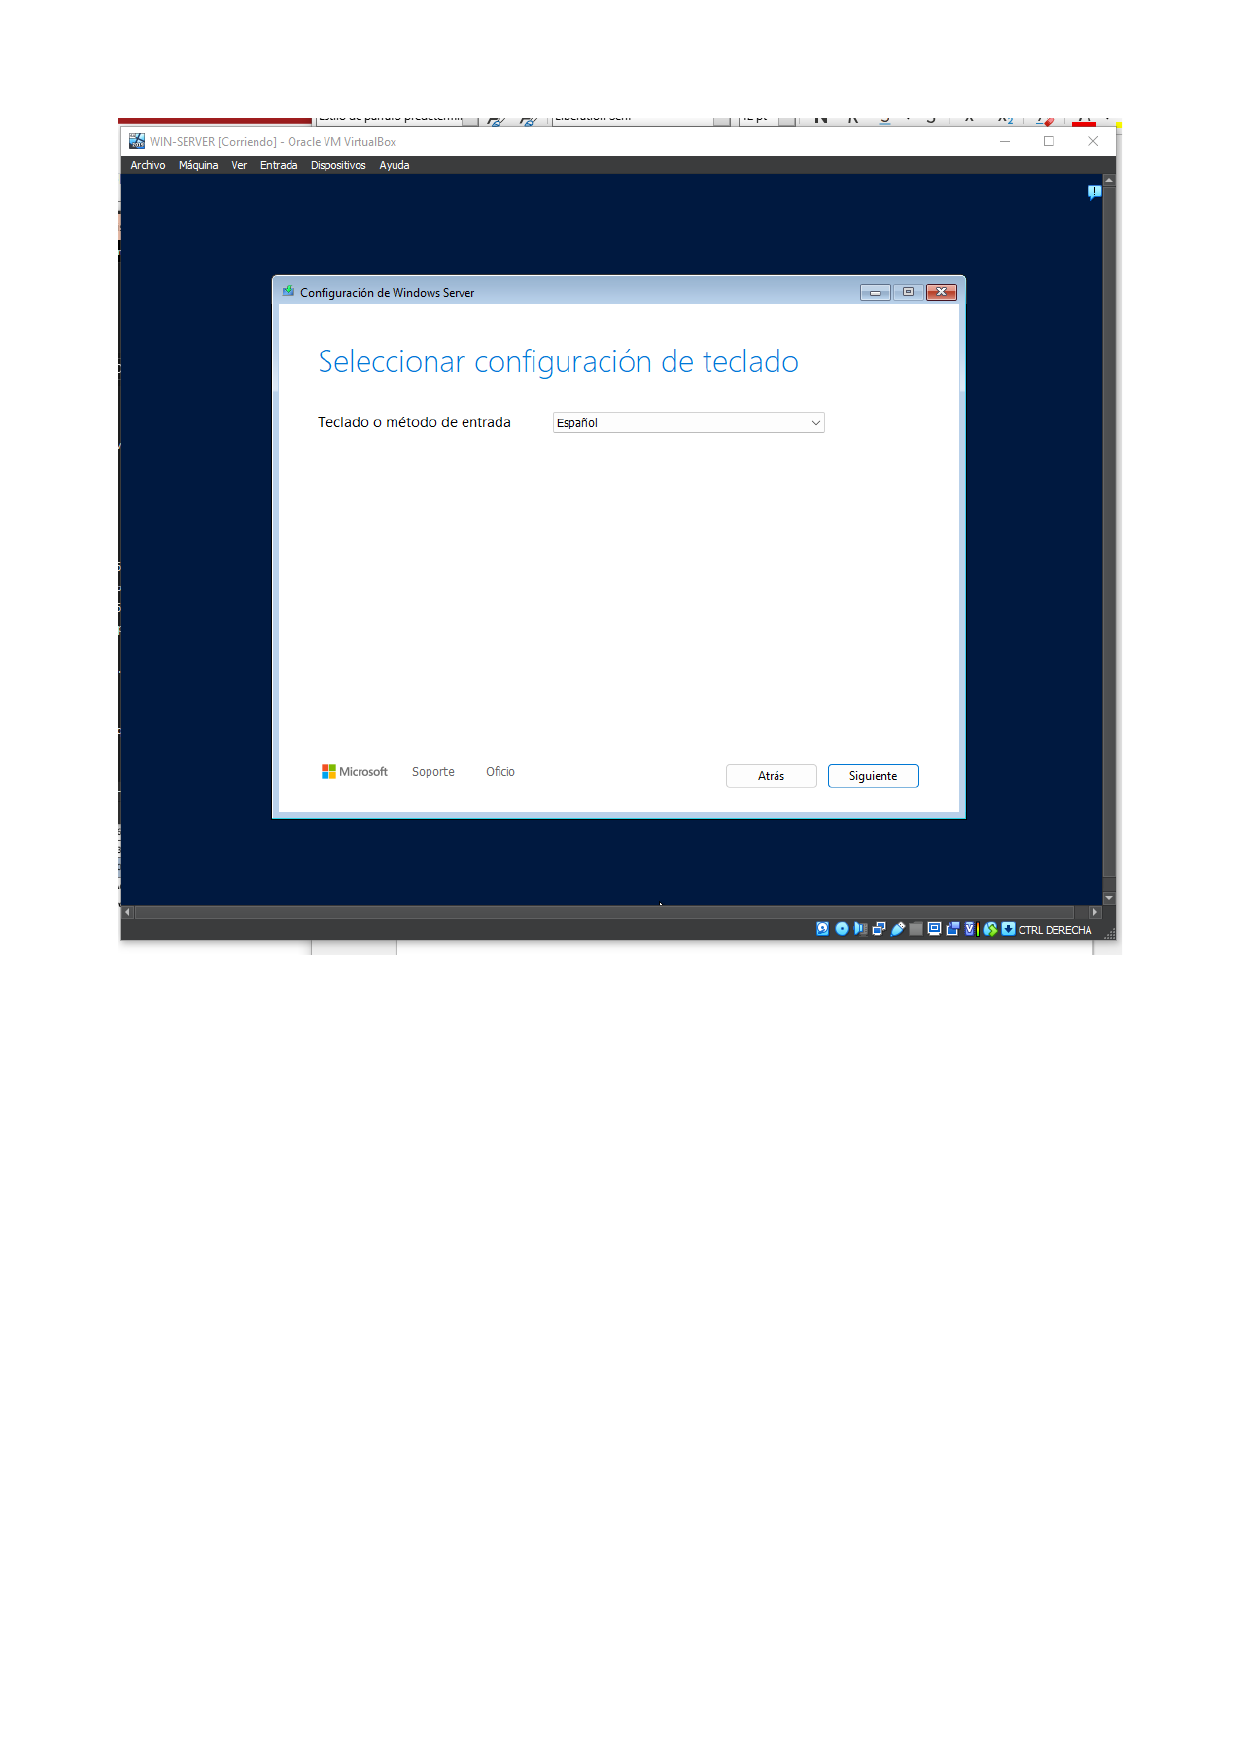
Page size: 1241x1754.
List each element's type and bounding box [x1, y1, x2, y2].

picture [118, 118, 1123, 955]
